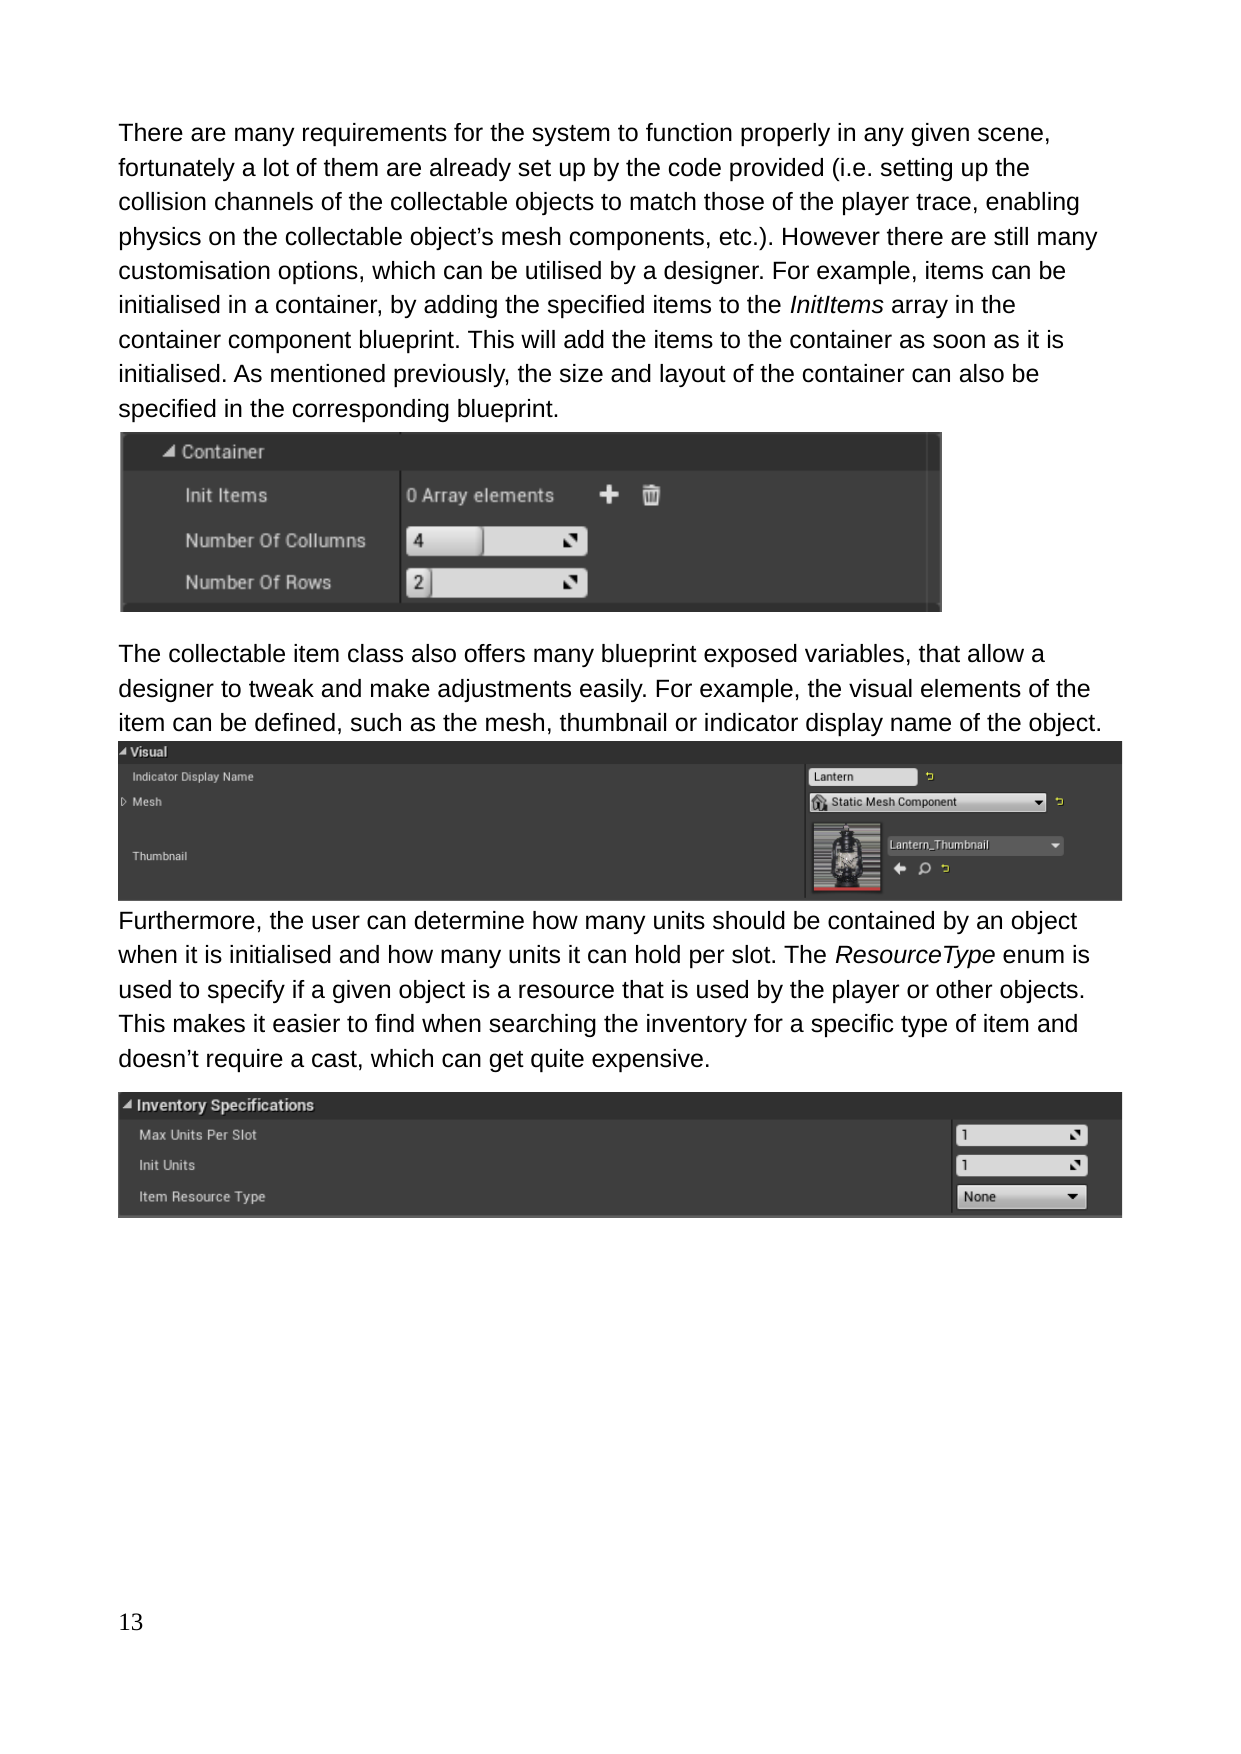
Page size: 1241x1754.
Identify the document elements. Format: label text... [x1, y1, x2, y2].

text The collectable item class also offers many blueprint exposed variables, that allow a designer to tweak and make adjustments easily. For example, the visual elements of the item can be defined, such as the mesh, thumbnail or indicator display name of the object. [118, 639, 1122, 737]
picture [118, 1092, 1123, 1218]
picture [120, 432, 942, 612]
text Furthermore, the user can determine how many units should be contained by an object when it is initialised and how many units it can hold per slot. The ResourceType enum is used to specify if a given object is a resource that is used by the player or other objects. This makes it easier to find when searching the inventory for a specific type of item and doesn’t require a cast, which can get quite expensive. [118, 901, 1122, 1072]
text There are many requirements for the system to function properly in any given scene, fortunately a lot of them are already set up by the code provided (i.e. setting up the collision channels of the collectable objects to match those of the player trace, enabling physics on the collectable object’s mesh components, etc.). However there are still many customisation options, which can be utilised by a designer. For example, items can be initialised in a container, by adding the specified items to the InitItems array in the container component blueprint. This will add the items to the container as soon as it is initialised. As mentioned previously, the size and layout of the container can also be specified in the corresponding blueprint. [118, 118, 1122, 423]
picture [118, 741, 1123, 901]
